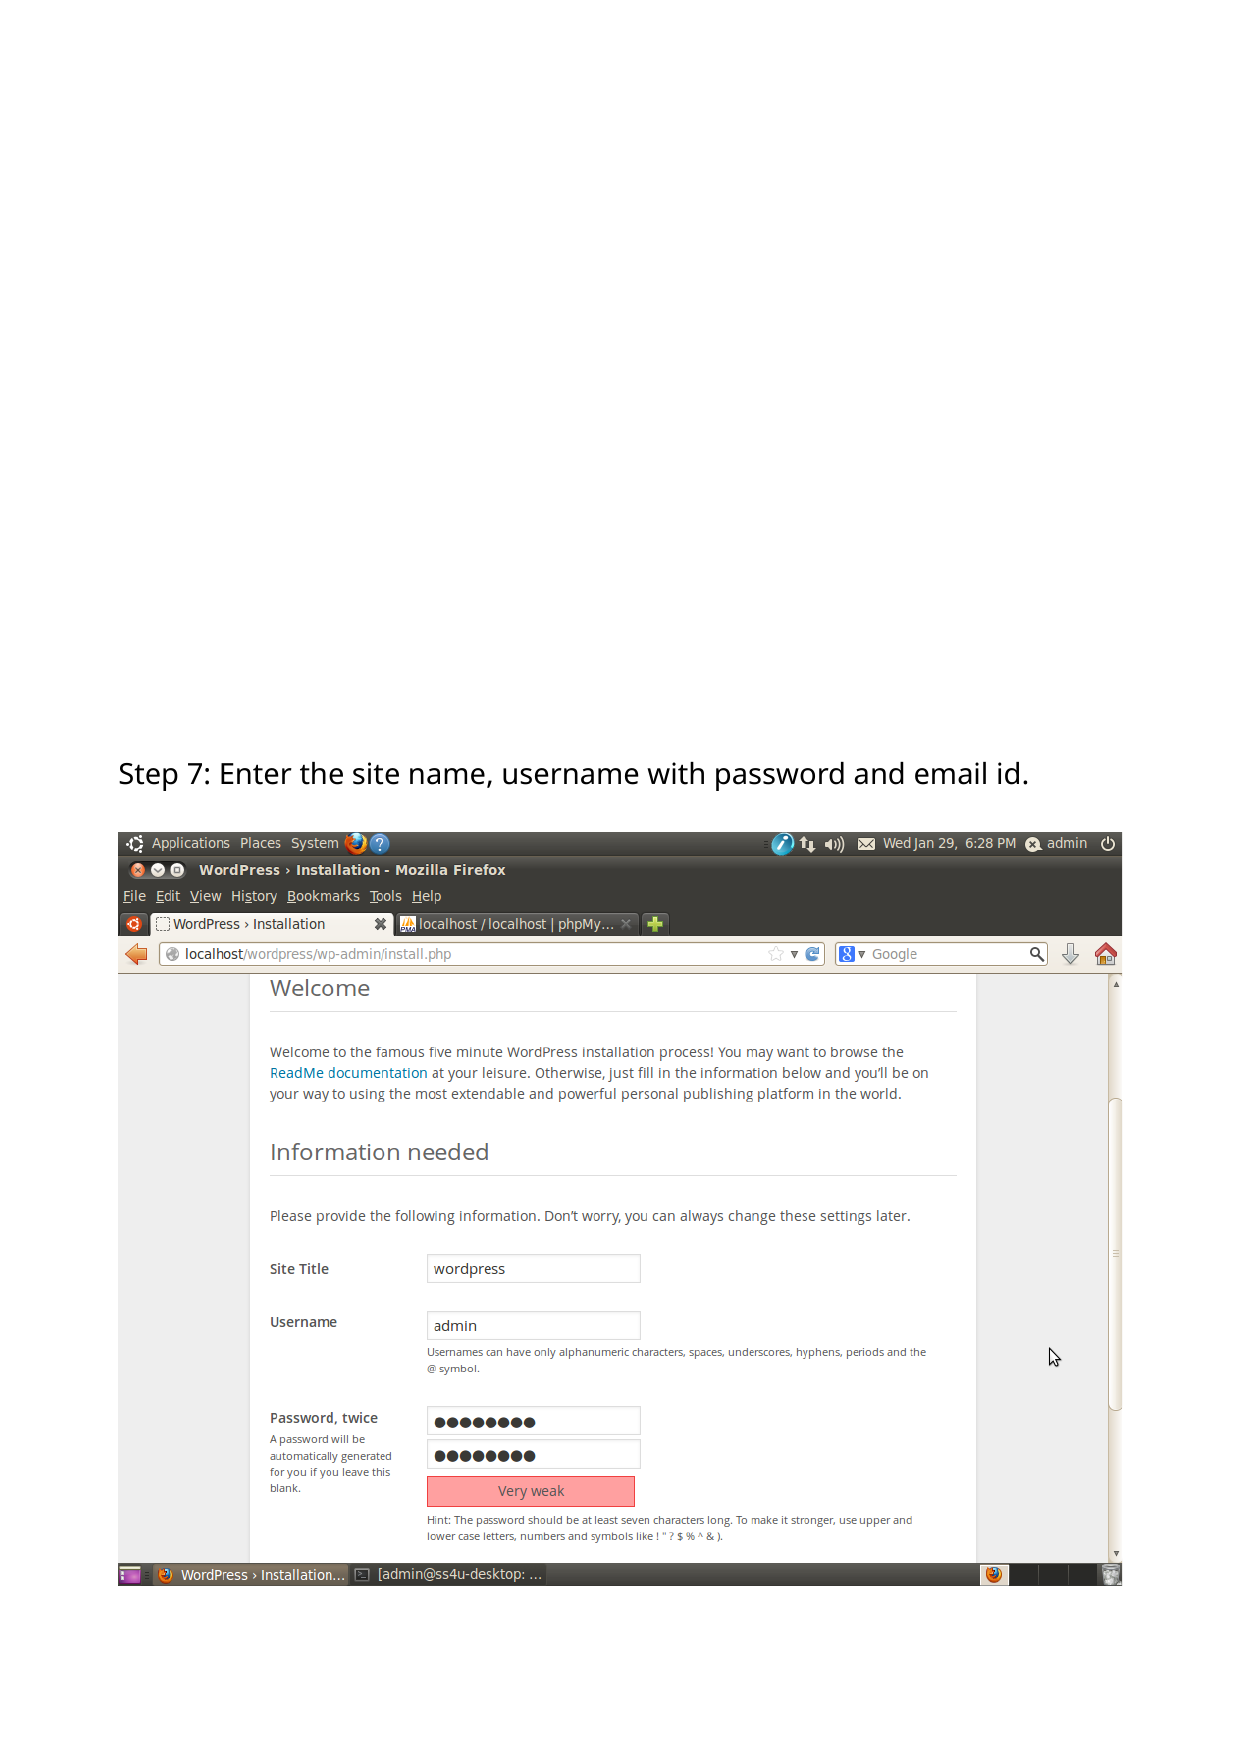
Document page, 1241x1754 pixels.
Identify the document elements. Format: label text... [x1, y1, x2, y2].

picture [118, 832, 1123, 1586]
text Step 7: Enter the site name, username with password and email id. [118, 753, 1122, 793]
